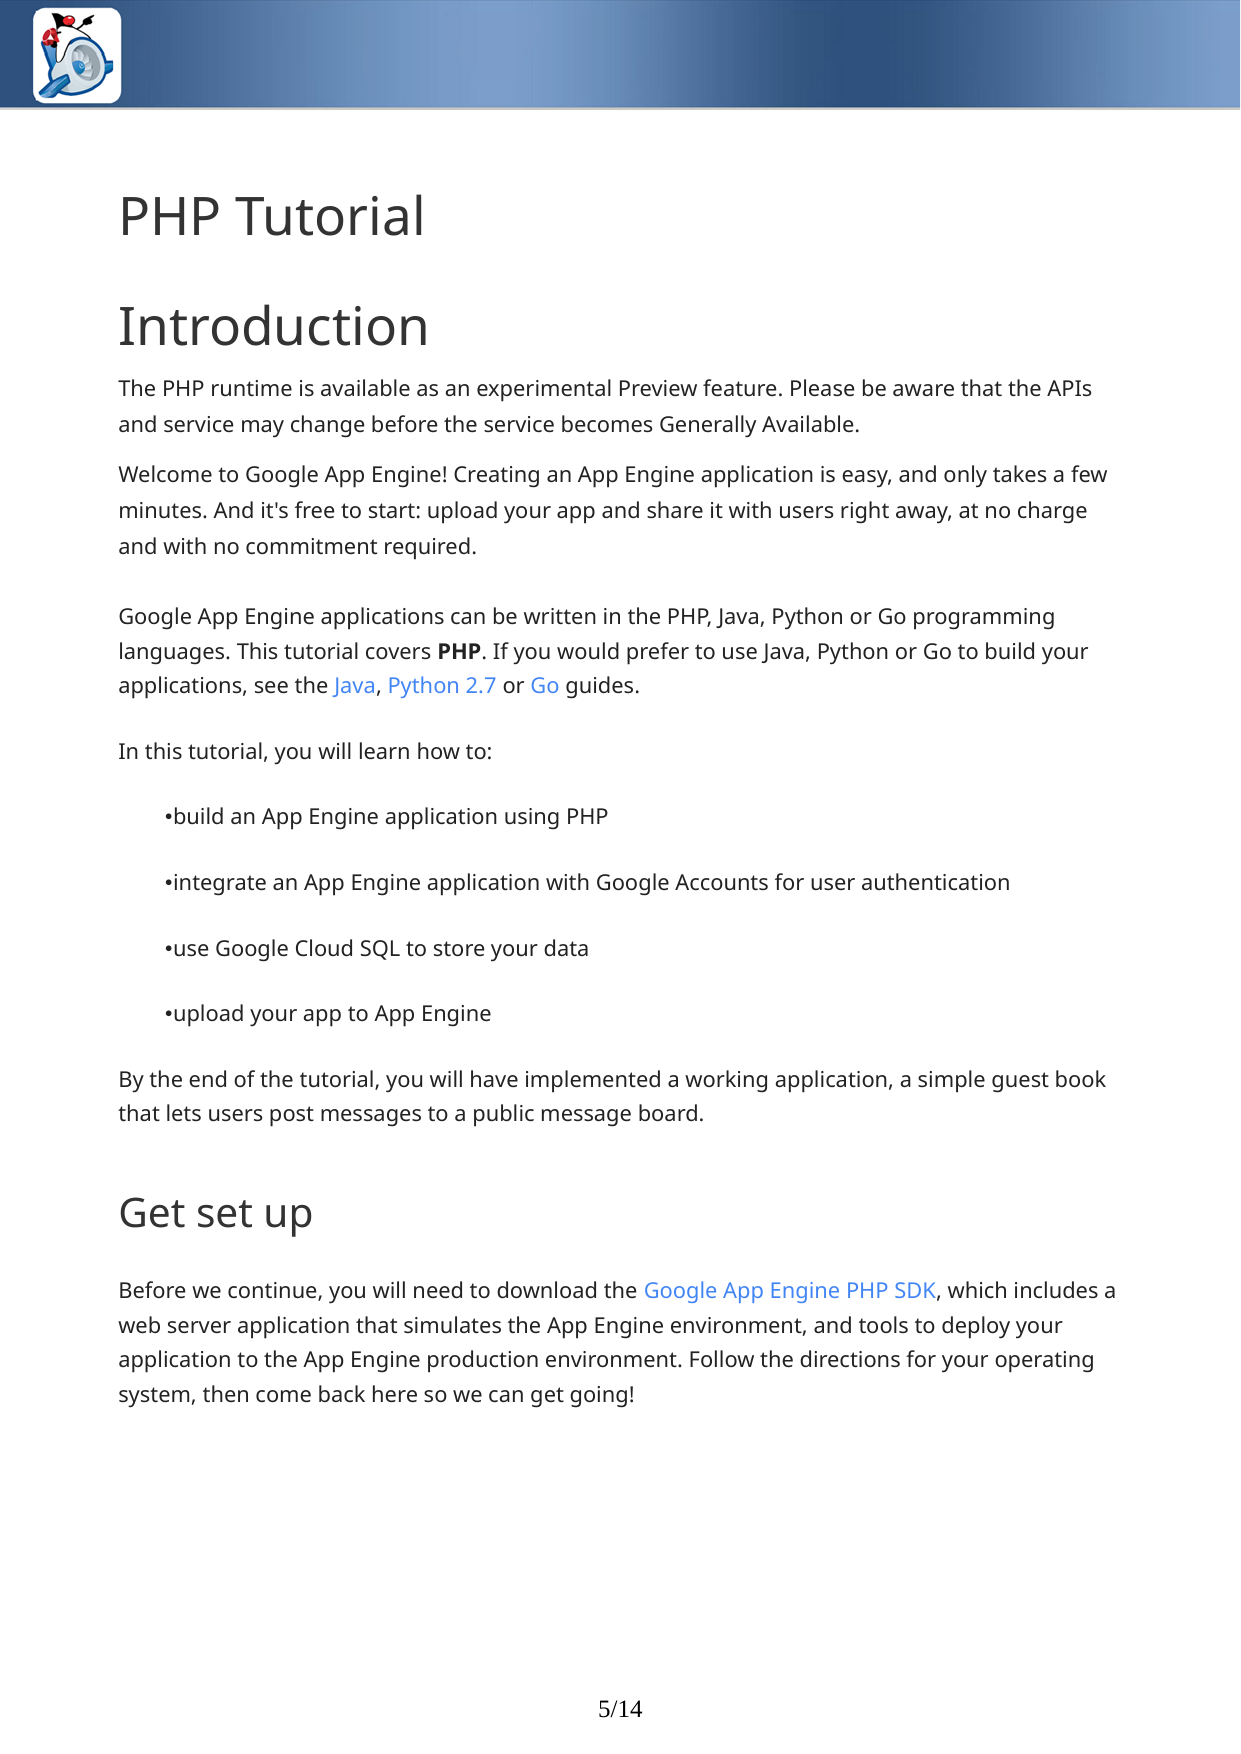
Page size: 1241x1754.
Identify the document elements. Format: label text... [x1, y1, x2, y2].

text Welcome to Google App Engine! Creating an App Engine application is easy, and only takes a few minutes. And it's free to start: upload your app and share it with users right away, at no charge and with no commitment required. [118, 459, 1122, 561]
list use Google Cloud SQL to store your data [118, 928, 1106, 962]
text Before we continue, you will need to download the Google App Engine PHP SDK, which includes a web server application that simulates the App Engine environment, and tools to deploy your application to the App Engine production environment. Follow the directions for your operating system, then come back here so we can get going! [118, 1271, 1122, 1408]
list integrate an App Engine application with Google Accounts for user authentication [118, 862, 1106, 897]
picture [0, 0, 1241, 110]
subtitle Introduction [118, 288, 1122, 361]
subtitle PHP Tutorial [118, 178, 1122, 251]
text In this tutorial, you will learn how to: [118, 731, 1122, 766]
list upload your app to App Engine [118, 994, 1106, 1028]
text By the end of the tutorial, you will have implemented a working application, a simple guest book that lets users post messages to a public message board. [118, 1059, 1122, 1128]
list build an App Engine application using PHP [118, 797, 1106, 831]
text Google App Engine applications can be written in the PHP, Java, Python or Go programming languages. This tutorial covers PHP. If you would prefer to use Java, Python or Go to build your applications, see the Java, Python 2.7 or Go guides. [118, 597, 1122, 700]
subtitle Get set up [118, 1184, 1122, 1239]
text The PHP runtime is available as an experimental Preview feature. Please be aware that the APIs and service may change before the service becomes Generally Available. [118, 373, 1122, 439]
